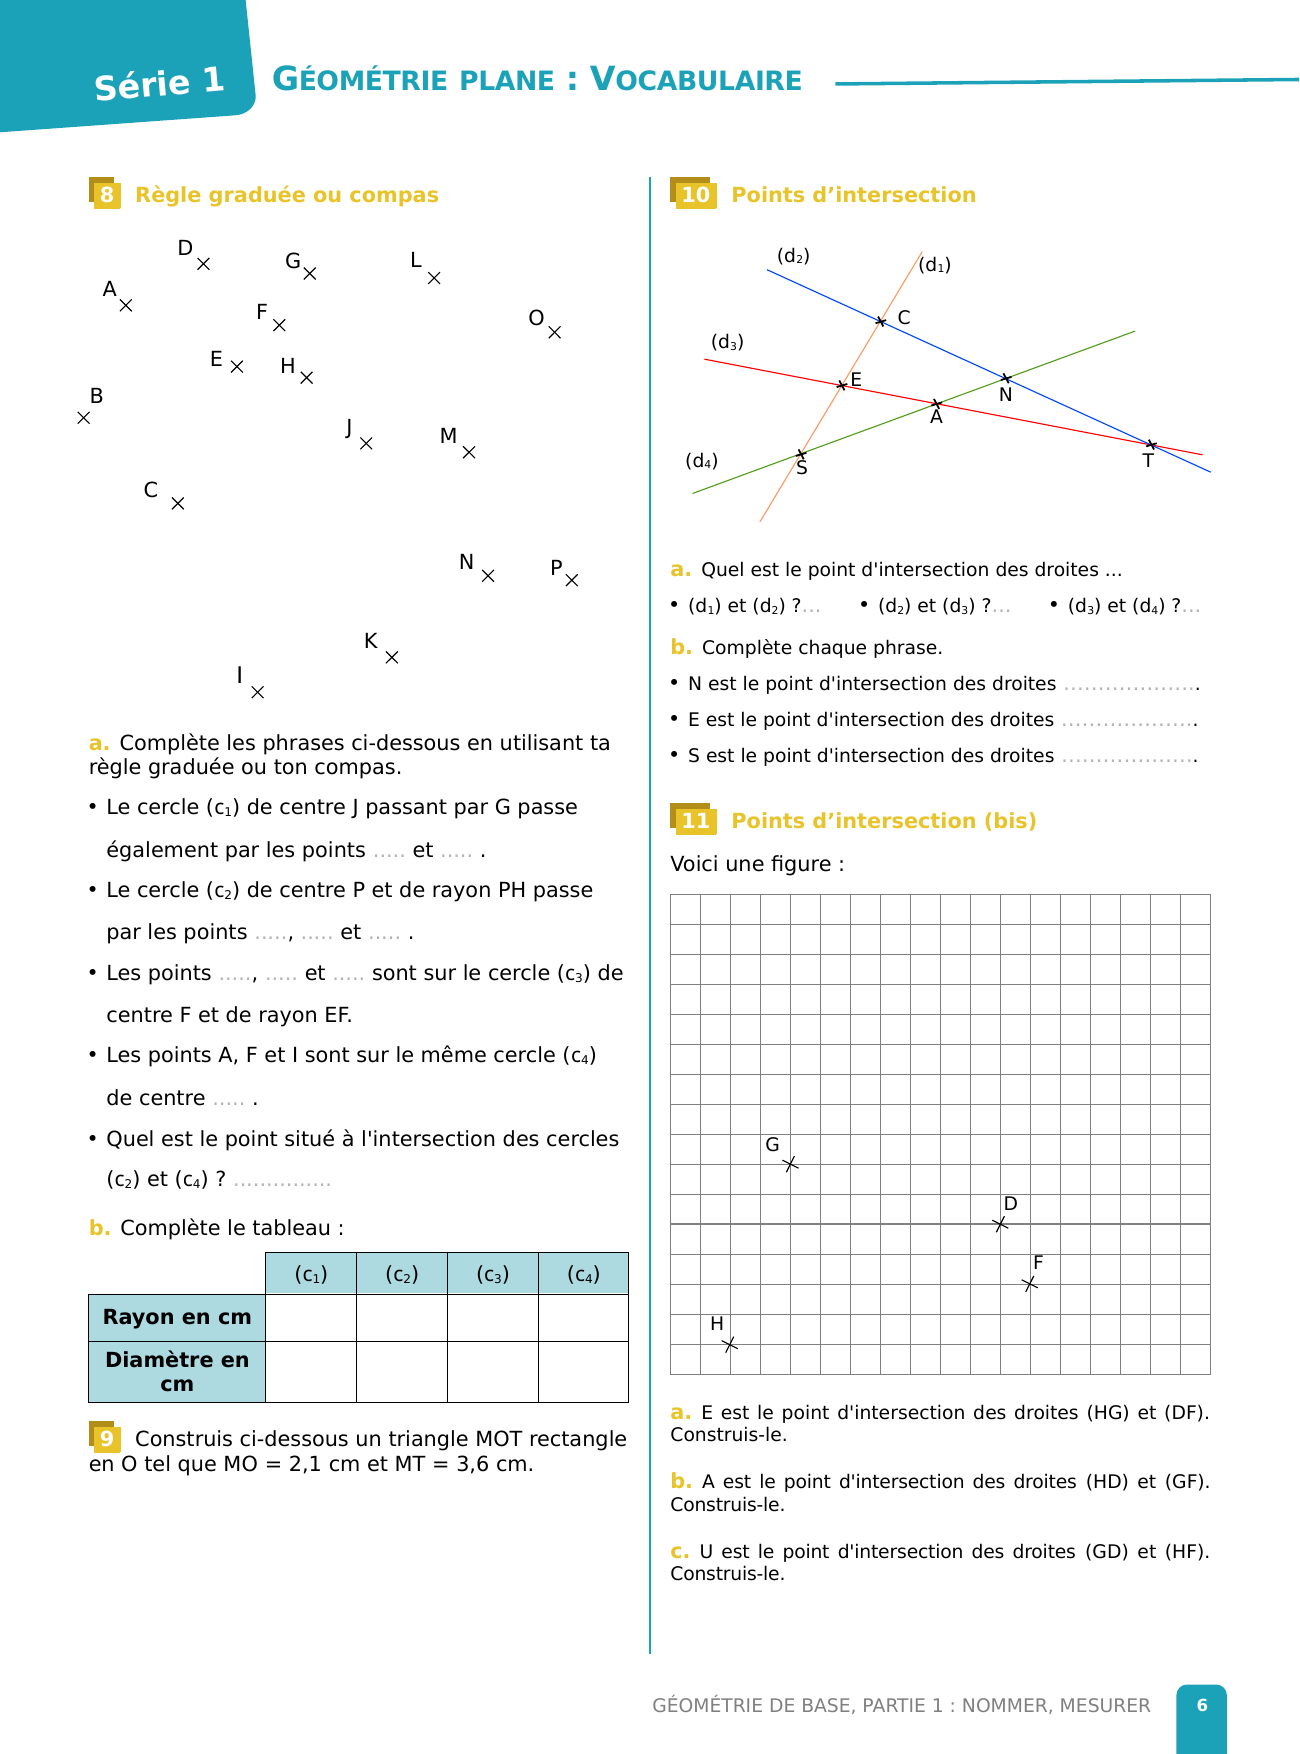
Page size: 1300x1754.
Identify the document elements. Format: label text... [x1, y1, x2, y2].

table_cell [448, 1342, 538, 1402]
table_cell [357, 1295, 447, 1341]
list Complète le tableau : [88, 1216, 629, 1240]
list Le cercle (c2) de centre P et de rayon PH passe par les points ....., ..... et ..... . [88, 862, 629, 945]
list E est le point d'intersection des droites ……………….. [670, 707, 1211, 732]
table_header (c3) [448, 1253, 538, 1293]
list E est le point d'intersection des droites (HG) et (DF). Construis-le. [670, 1400, 1211, 1446]
table_header (c2) [357, 1253, 447, 1293]
list A est le point d'intersection des droites (HD) et (GF). Construis-le. [670, 1469, 1211, 1516]
list Règle graduée ou compas [114, 177, 629, 208]
list (d3) et (d4) ?... [1050, 593, 1211, 617]
table_cell Rayon en cm [89, 1295, 265, 1341]
table_header (c4) [539, 1253, 628, 1293]
list Les points ....., ..... et ..... sont sur le cercle (c3) de centre F et de rayon EF. [88, 945, 629, 1027]
list Quel est le point d'intersection des droites ... [670, 557, 1211, 581]
table_cell Diamètre en cm [89, 1342, 265, 1402]
list Complète chaque phrase. [670, 635, 1211, 659]
list Le cercle (c1) de centre J passant par G passe également par les points ..... et ..... . [88, 779, 629, 862]
table_cell [266, 1295, 356, 1341]
table_cell [539, 1295, 628, 1341]
subtitle Construis ci-dessous un triangle MOT rectangle en O tel que MO = 2,1 cm et MT = 3,6 cm. [88, 1421, 629, 1476]
list Complète les phrases ci-dessous en utilisant ta règle graduée ou ton compas. [88, 731, 629, 779]
table_cell [357, 1342, 447, 1402]
subtitle Points d’intersection (bis) [710, 803, 1211, 834]
list (d2) et (d3) ?... [860, 593, 1021, 617]
list (d1) et (d2) ?... [670, 593, 831, 617]
list N est le point d'intersection des droites ……………….. [670, 671, 1211, 695]
list S est le point d'intersection des droites ……………….. [670, 743, 1211, 768]
list Les points A, F et I sont sur le même cercle (c4) de centre ..... . [88, 1027, 629, 1110]
table_cell [448, 1295, 538, 1341]
table_cell [266, 1342, 356, 1402]
table_cell [539, 1342, 628, 1402]
table_header (c1) [266, 1253, 356, 1293]
table_header [89, 1252, 265, 1293]
list U est le point d'intersection des droites (GD) et (HF). Construis-le. [670, 1539, 1211, 1585]
subtitle Points d’intersection [710, 177, 1211, 208]
list Quel est le point situé à l'intersection des cercles (c2) et (c4) ? ............... [88, 1110, 629, 1193]
text Voici une figure : [670, 852, 1211, 876]
